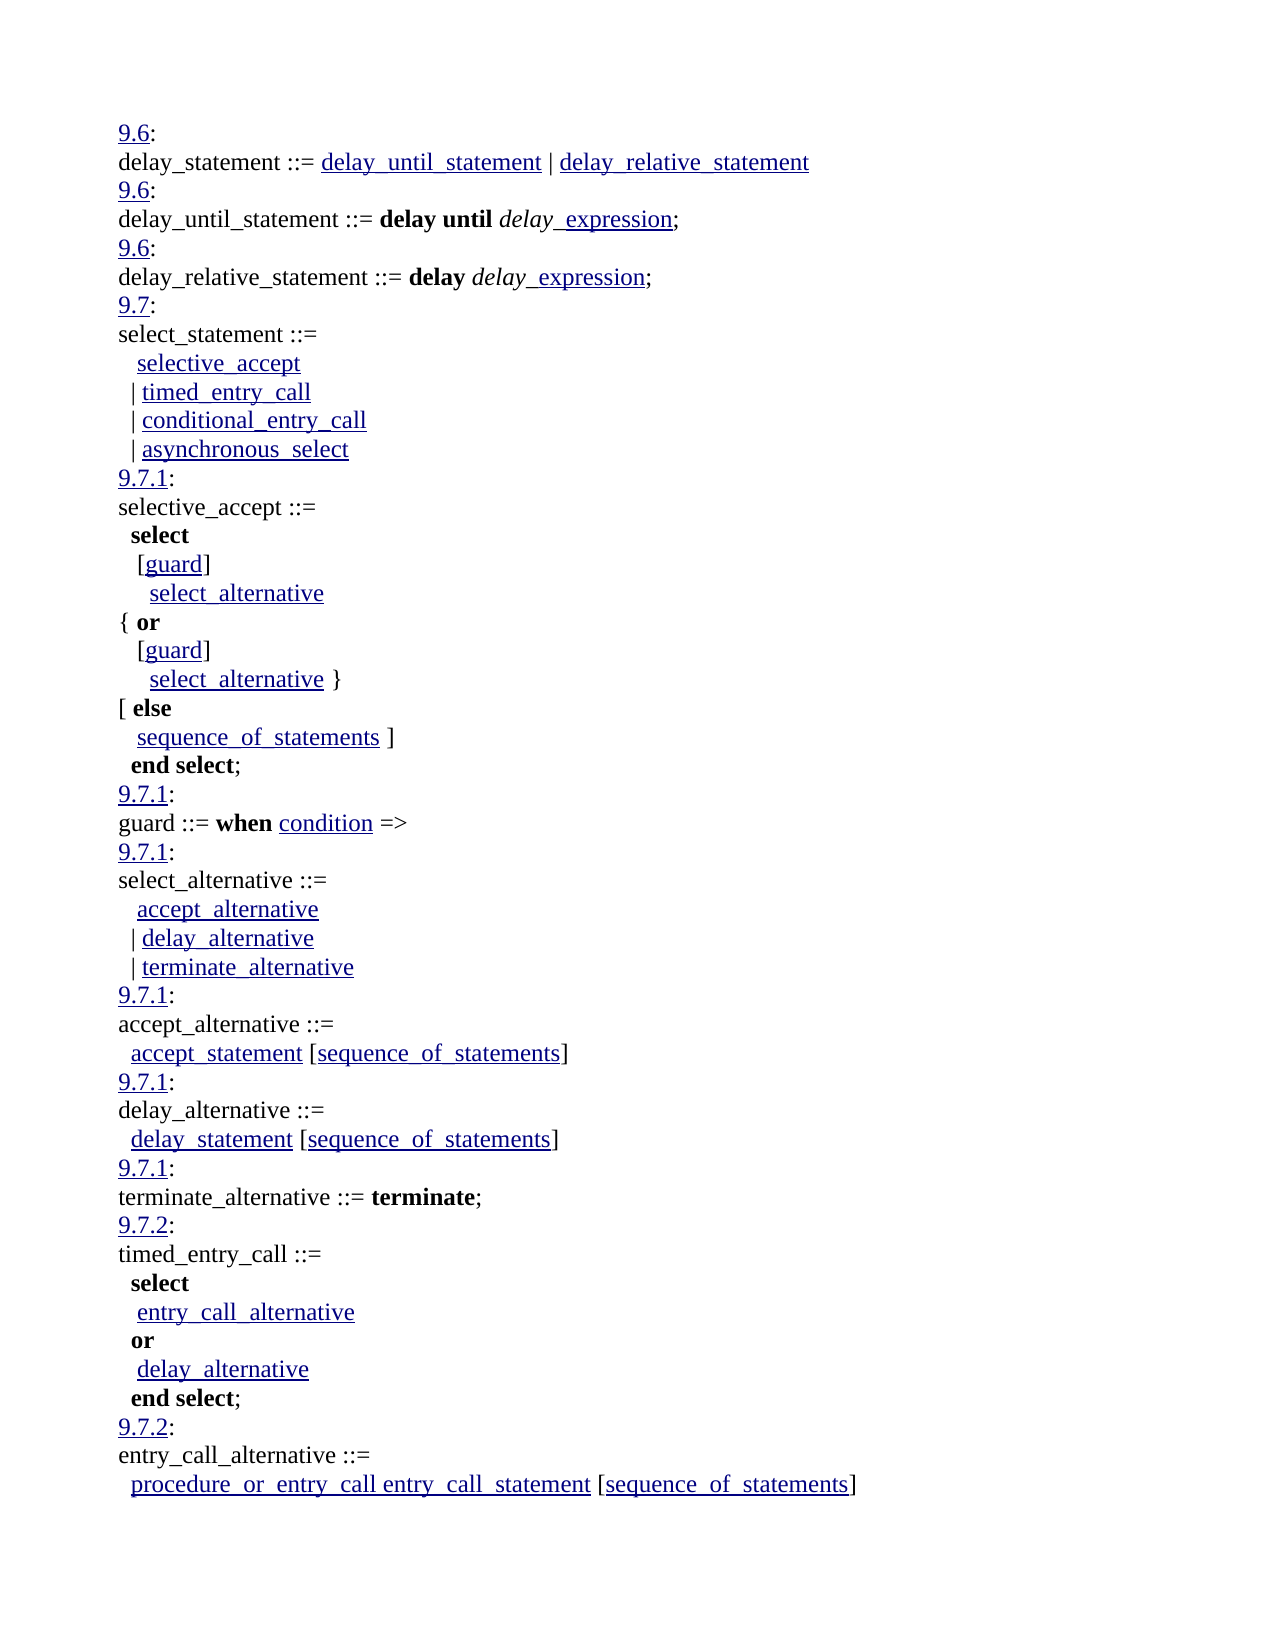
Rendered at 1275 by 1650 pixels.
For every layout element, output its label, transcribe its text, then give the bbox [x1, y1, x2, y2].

text 9.7: select_statement ::= selective_accept | timed_entry_call | conditional_entry_call | asynchronous_select [118, 291, 1157, 463]
text 9.6: delay_relative_statement ::= delay delay_expression; [118, 233, 1157, 291]
text 9.7.2: entry_call_alternative ::= procedure_or_entry_call entry_call_statement [sequence_of_statements] [118, 1412, 1157, 1498]
text 9.7.2: timed_entry_call ::= select entry_call_alternative or delay_alternative end select; [118, 1211, 1157, 1412]
text 9.7.1: select_alternative ::= accept_alternative | delay_alternative | terminate_alternative [118, 837, 1157, 981]
text 9.7.1: guard ::= when condition => [118, 779, 1157, 837]
text 9.7.1: terminate_alternative ::= terminate; [118, 1153, 1157, 1211]
text 9.7.1: accept_alternative ::= accept_statement [sequence_of_statements] [118, 981, 1157, 1067]
text 9.7.1: selective_accept ::= select [guard] select_alternative { or [guard] select_alternative } [ else sequence_of_statements ] end select; [118, 463, 1157, 779]
text 9.6: delay_statement ::= delay_until_statement | delay_relative_statement [118, 118, 1157, 176]
text 9.7.1: delay_alternative ::= delay_statement [sequence_of_statements] [118, 1067, 1157, 1153]
text 9.6: delay_until_statement ::= delay until delay_expression; [118, 176, 1157, 233]
